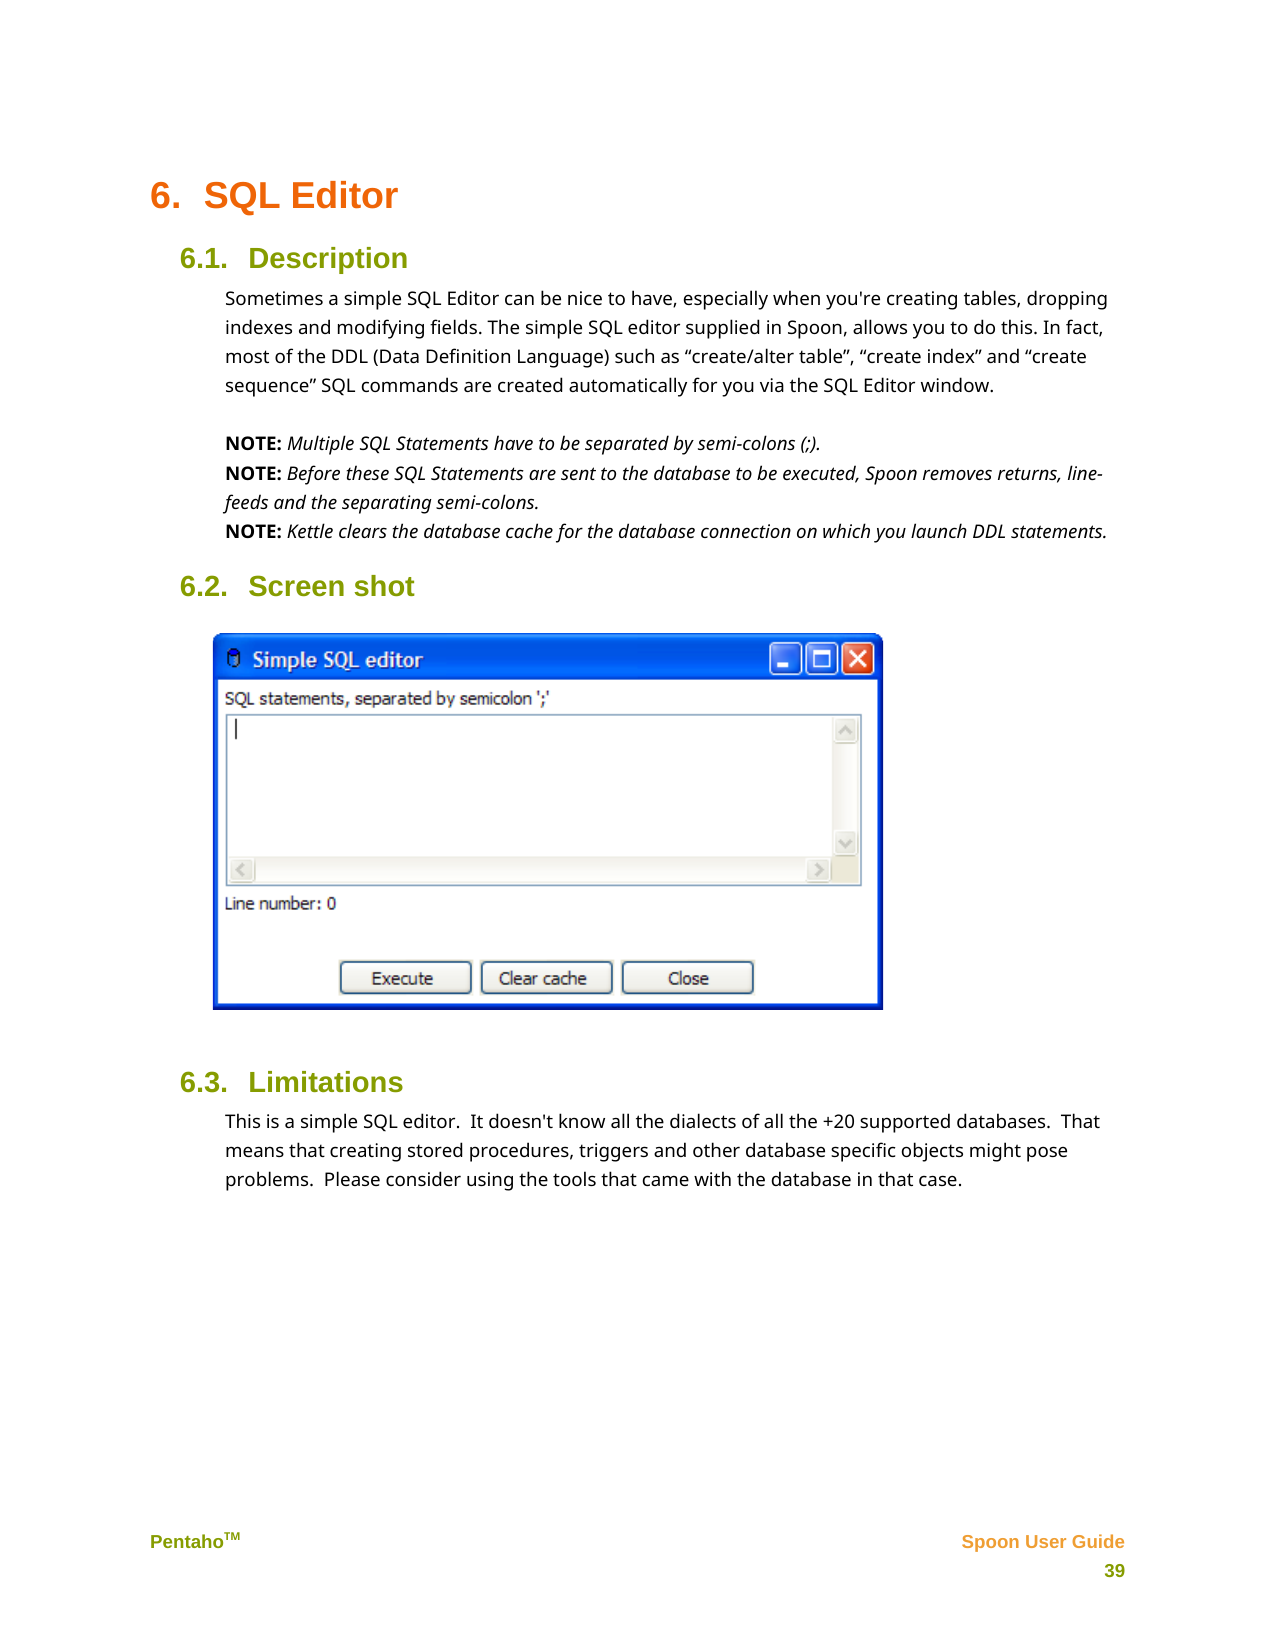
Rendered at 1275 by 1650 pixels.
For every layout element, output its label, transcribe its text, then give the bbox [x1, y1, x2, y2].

picture [212, 633, 884, 1010]
subtitle SQL Editor [150, 181, 1125, 216]
subtitle Screen shot [179, 569, 1125, 604]
text NOTE: Multiple SQL Statements have to be separated by semi-colons (;). [225, 427, 1125, 457]
text Sometimes a simple SQL Editor can be nice to have, especially when you're creating tables, dropping indexes and modifying fields. The simple SQL editor supplied in Spoon, allows you to do this. In fact, most of the DDL (Data Definition Language) such as “create/alter table”, “create index” and “create sequence” SQL commands are created automatically for you via the SQL Editor window. [225, 282, 1125, 398]
subtitle Limitations [179, 1064, 1125, 1099]
text NOTE: Before these SQL Statements are sent to the database to be executed, Spoon removes returns, line-feeds and the separating semi-colons. [225, 457, 1125, 515]
text This is a simple SQL editor. It doesn't know all the dialects of all the +20 supported databases. That means that creating stored procedures, triggers and other database specific objects might pose problems. Please consider using the tools that came with the database in that case. [225, 1105, 1125, 1193]
subtitle Description [179, 241, 1125, 275]
text NOTE: Kettle clears the database cache for the database connection on which you launch DDL statements. [225, 515, 1125, 544]
